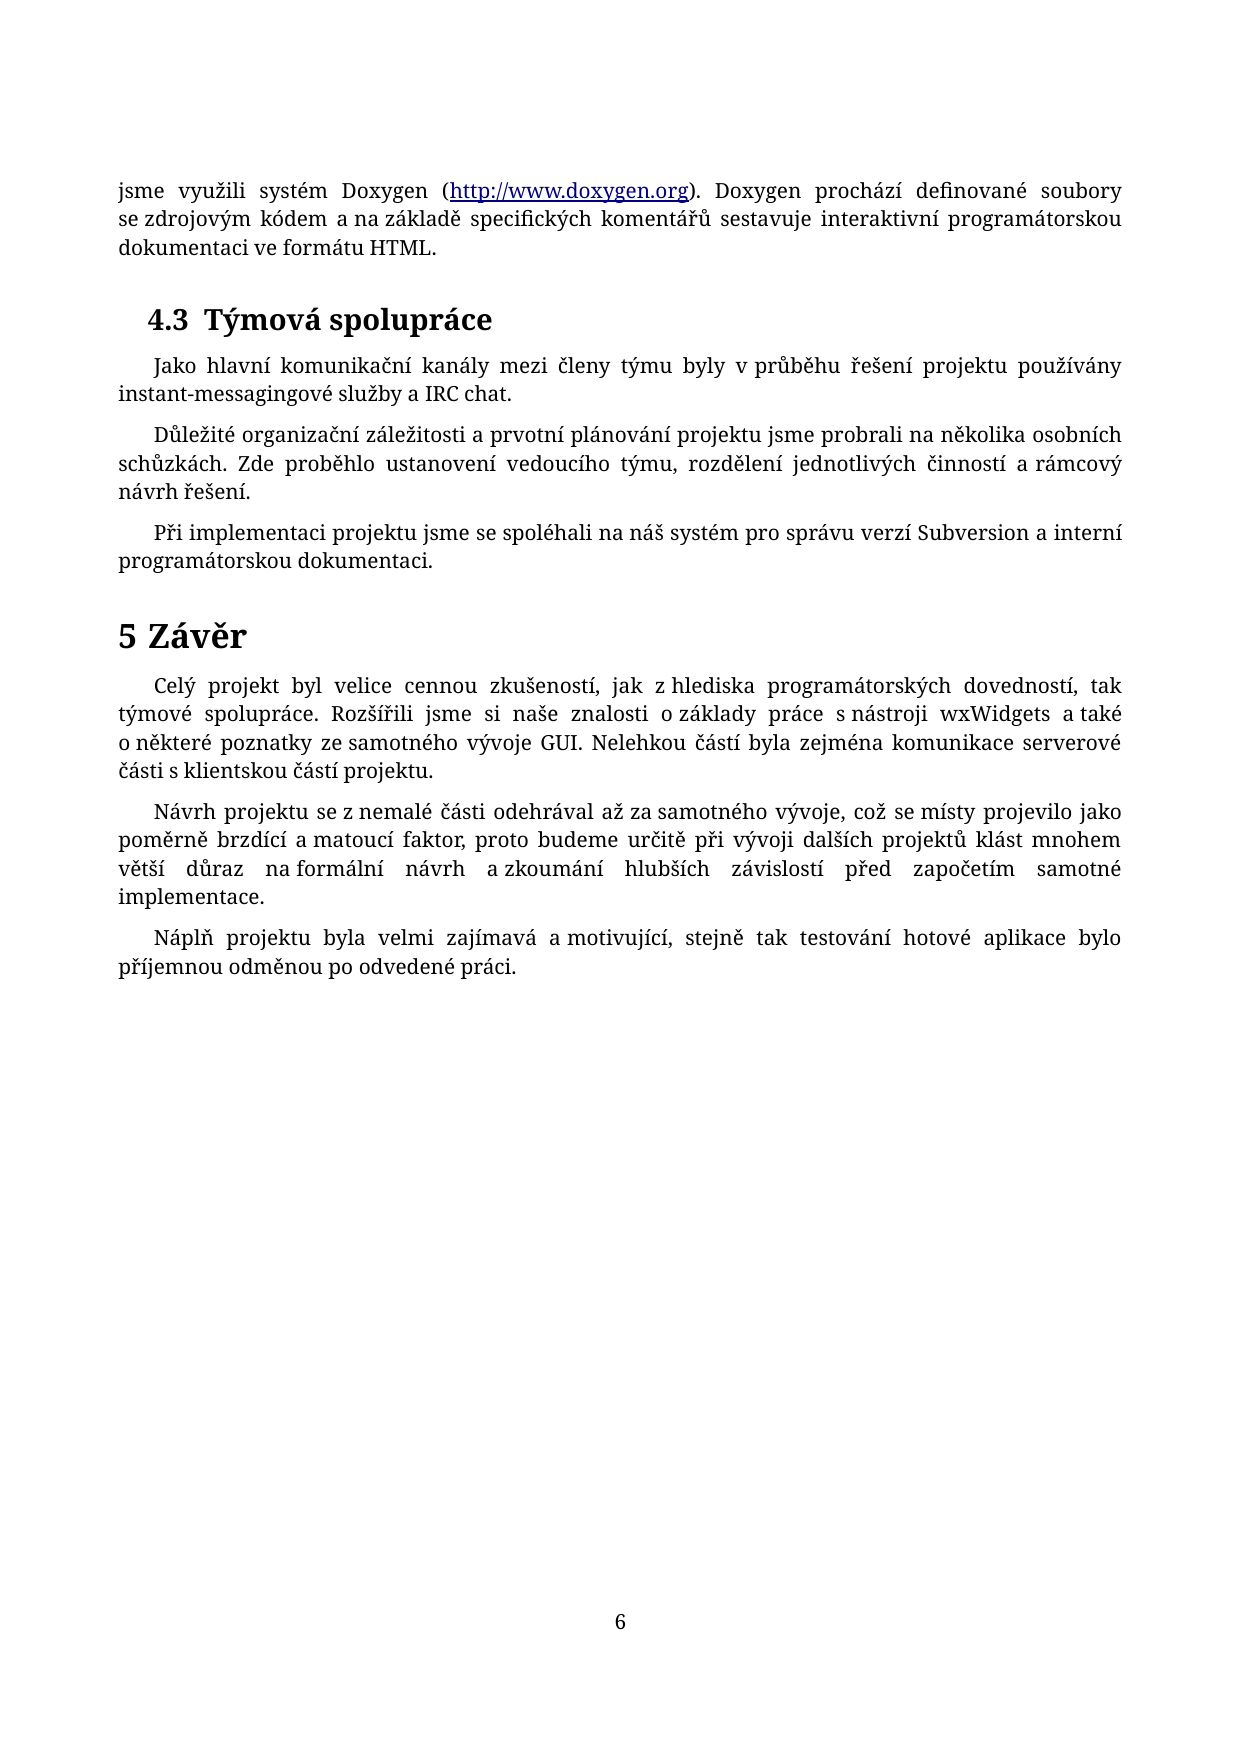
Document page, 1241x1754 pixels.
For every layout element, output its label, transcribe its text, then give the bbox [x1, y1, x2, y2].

text Při implementaci projektu jsme se spoléhali na náš systém pro správu verzí Subversion a interní programátorskou dokumentaci. [118, 518, 1122, 575]
subtitle Závěr [118, 613, 1122, 658]
text Jako hlavní komunikační kanály mezi členy týmu byly v průběhu řešení projektu používány instant-messagingové služby a IRC chat. [118, 351, 1122, 408]
text Celý projekt byl velice cennou zkušeností, jak z hlediska programátorských dovedností, tak týmové spolupráce. Rozšířili jsme si naše znalosti o základy práce s nástroji wxWidgets a také o některé poznatky ze samotného vývoje GUI. Nelehkou částí byla zejména komunikace serverové části s klientskou částí projektu. [118, 671, 1122, 784]
text Návrh projektu se z nemalé části odehrával až za samotného vývoje, což se místy projevilo jako poměrně brzdící a matoucí faktor, proto budeme určitě při vývoji dalších projektů klást mnohem větší důraz na formální návrh a zkoumání hlubších závislostí před započetím samotné implementace. [118, 797, 1122, 911]
text Důležité organizační záležitosti a prvotní plánování projektu jsme probrali na několika osobních schůzkách. Zde proběhlo ustanovení vedoucího týmu, rozdělení jednotlivých činností a rámcový návrh řešení. [118, 420, 1122, 506]
text Náplň projektu byla velmi zajímavá a motivující, stejně tak testování hotové aplikace bylo příjemnou odměnou po odvedené práci. [118, 923, 1122, 980]
text jsme využili systém Doxygen (http://www.doxygen.org). Doxygen prochází definované soubory se zdrojovým kódem a na základě specifických komentářů sestavuje interaktivní programátorskou dokumentaci ve formátu HTML. [118, 176, 1122, 261]
subtitle Týmová spolupráce [148, 299, 1122, 338]
